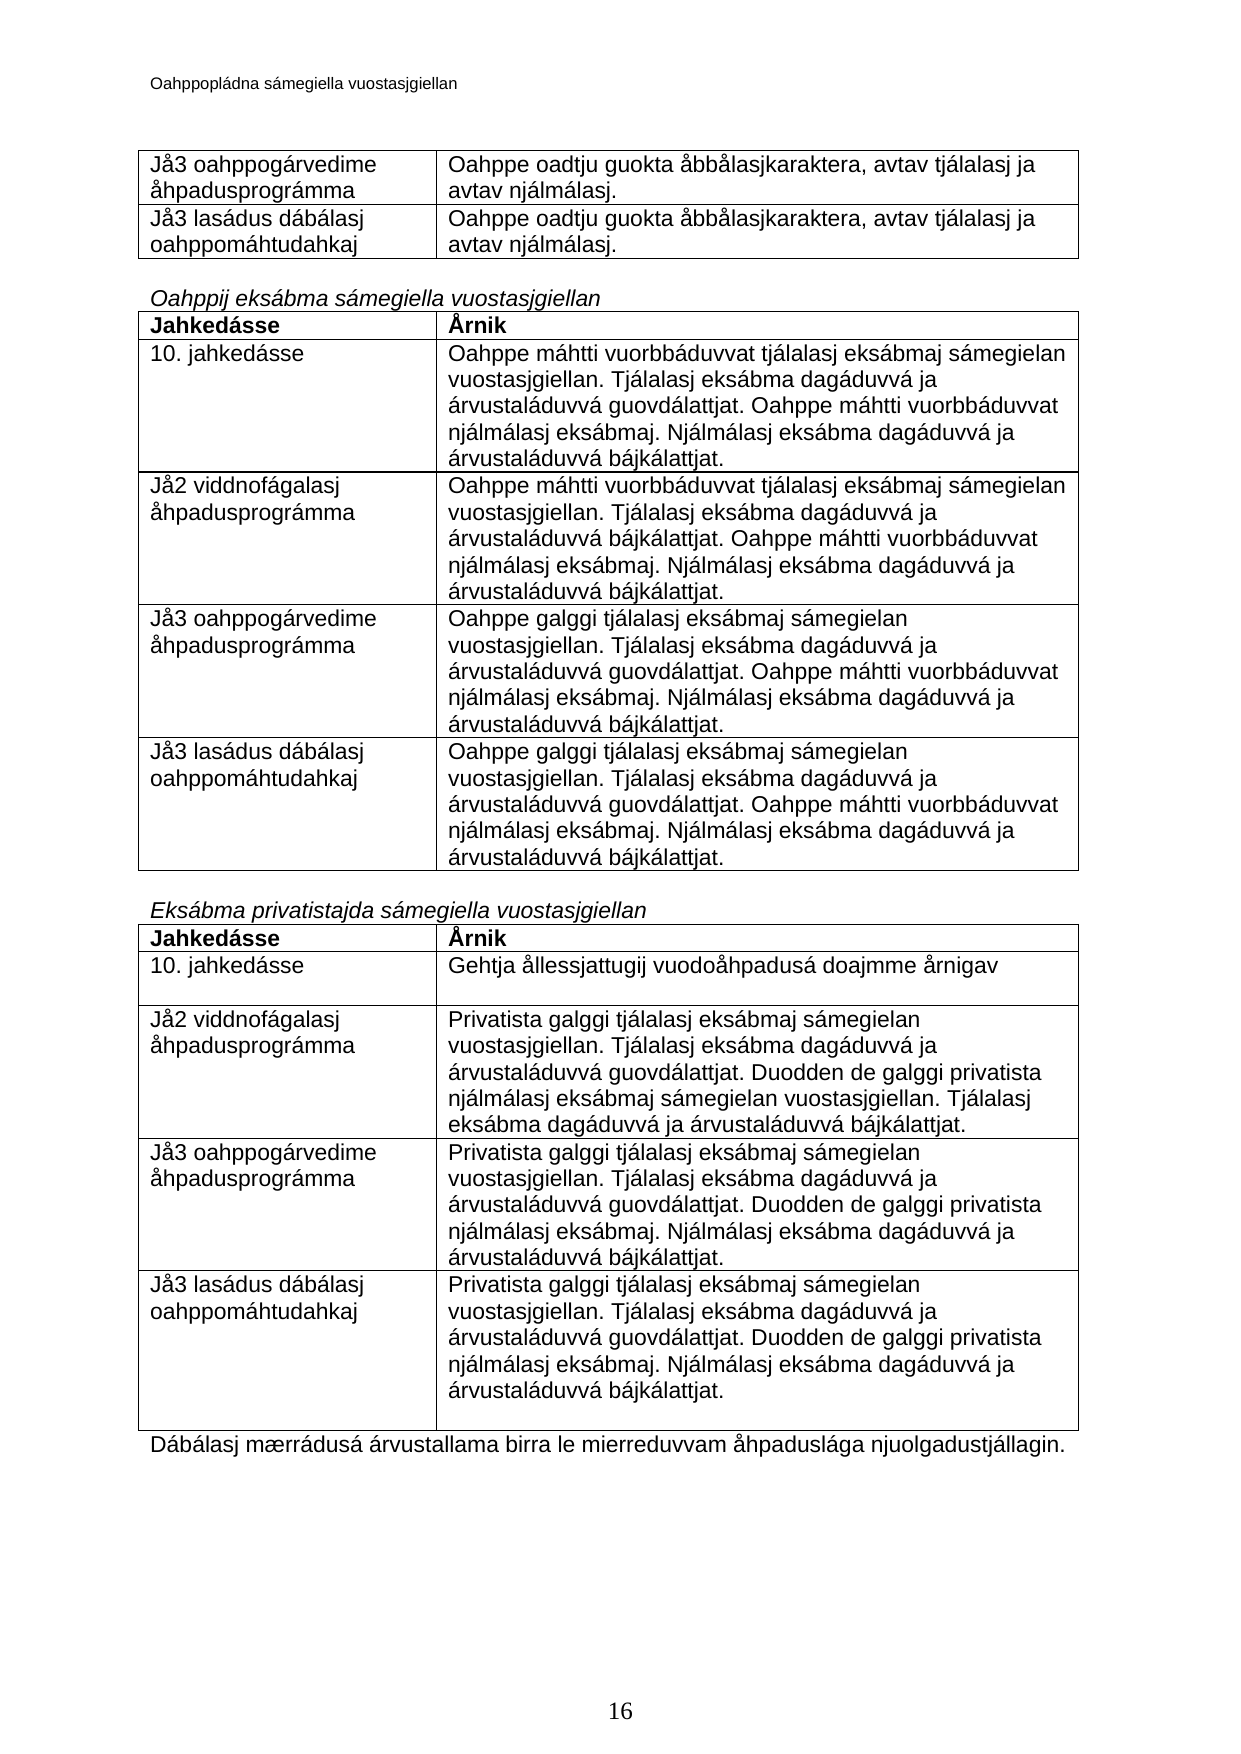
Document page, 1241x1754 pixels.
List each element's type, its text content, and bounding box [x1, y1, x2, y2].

table_header Årnik [437, 925, 1078, 951]
table_cell Jå3 oahppogárvedime åhpadusprográmma [139, 605, 436, 737]
table_cell Privatista galggi tjálalasj eksábmaj sámegielan vuostasjgiellan. Tjálalasj eksábma dagáduvvá ja árvustaláduvvá guovdálattjat. Duodden de galggi privatista njálmálasj eksábmaj. Njálmálasj eksábma dagáduvvá ja árvustaláduvvá bájkálattjat. [437, 1271, 1078, 1429]
text Eksábma privatistajda sámegiella vuostasjgiellan [150, 897, 1090, 924]
table_cell Privatista galggi tjálalasj eksábmaj sámegielan vuostasjgiellan. Tjálalasj eksábma dagáduvvá ja árvustaláduvvá guovdálattjat. Duodden de galggi privatista njálmálasj eksábmaj sámegielan vuostasjgiellan. Tjálalasj eksábma dagáduvvá ja árvustaláduvvá bájkálattjat. [437, 1006, 1078, 1138]
table_cell Oahppe oadtju guokta åbbålasjkaraktera, avtav tjálalasj ja avtav njálmálasj. [437, 151, 1078, 204]
table_cell Jå3 lasádus dábálasj oahppomáhtudahkaj [139, 205, 436, 257]
table_cell 10. jahkedásse [139, 340, 436, 471]
table_cell Gehtja ållessjattugij vuodoåhpadusá doajmme årnigav [437, 952, 1078, 1005]
table_cell Jå3 lasádus dábálasj oahppomáhtudahkaj [139, 1271, 436, 1429]
text Dábálasj mærrádusá árvustallama birra le mierreduvvam åhpaduslága njuolgadustjállagin. [150, 1431, 1090, 1457]
table_cell 10. jahkedásse [139, 952, 436, 1005]
table_cell Oahppe galggi tjálalasj eksábmaj sámegielan vuostasjgiellan. Tjálalasj eksábma dagáduvvá ja árvustaláduvvá guovdálattjat. Oahppe máhtti vuorbbáduvvat njálmálasj eksábmaj. Njálmálasj eksábma dagáduvvá ja árvustaláduvvá bájkálattjat. [437, 605, 1078, 737]
table_cell Privatista galggi tjálalasj eksábmaj sámegielan vuostasjgiellan. Tjálalasj eksábma dagáduvvá ja árvustaláduvvá guovdálattjat. Duodden de galggi privatista njálmálasj eksábmaj. Njálmálasj eksábma dagáduvvá ja árvustaláduvvá bájkálattjat. [437, 1139, 1078, 1270]
table_cell Oahppe máhtti vuorbbáduvvat tjálalasj eksábmaj sámegielan vuostasjgiellan. Tjálalasj eksábma dagáduvvá ja árvustaláduvvá bájkálattjat. Oahppe máhtti vuorbbáduvvat njálmálasj eksábmaj. Njálmálasj eksábma dagáduvvá ja árvustaláduvvá bájkálattjat. [437, 473, 1078, 604]
table_cell Jå2 viddnofágalasj åhpadusprográmma [139, 1006, 436, 1138]
table_cell Jå3 oahppogárvedime åhpadusprográmma [139, 1139, 436, 1270]
table_header Årnik [437, 312, 1078, 339]
table_cell Jå3 oahppogárvedime åhpadusprográmma [139, 151, 436, 204]
table_cell Oahppe máhtti vuorbbáduvvat tjálalasj eksábmaj sámegielan vuostasjgiellan. Tjálalasj eksábma dagáduvvá ja árvustaláduvvá guovdálattjat. Oahppe máhtti vuorbbáduvvat njálmálasj eksábmaj. Njálmálasj eksábma dagáduvvá ja árvustaláduvvá bájkálattjat. [437, 340, 1078, 471]
table_cell Oahppe oadtju guokta åbbålasjkaraktera, avtav tjálalasj ja avtav njálmálasj. [437, 205, 1078, 257]
table_header Jahkedásse [139, 925, 436, 951]
table_cell Oahppe galggi tjálalasj eksábmaj sámegielan vuostasjgiellan. Tjálalasj eksábma dagáduvvá ja árvustaláduvvá guovdálattjat. Oahppe máhtti vuorbbáduvvat njálmálasj eksábmaj. Njálmálasj eksábma dagáduvvá ja árvustaláduvvá bájkálattjat. [437, 738, 1078, 870]
text Oahppij eksábma sámegiella vuostasjgiellan [150, 285, 1090, 311]
table_cell Jå3 lasádus dábálasj oahppomáhtudahkaj [139, 738, 436, 870]
table_header Jahkedásse [139, 312, 436, 339]
table_cell Jå2 viddnofágalasj åhpadusprográmma [139, 473, 436, 604]
